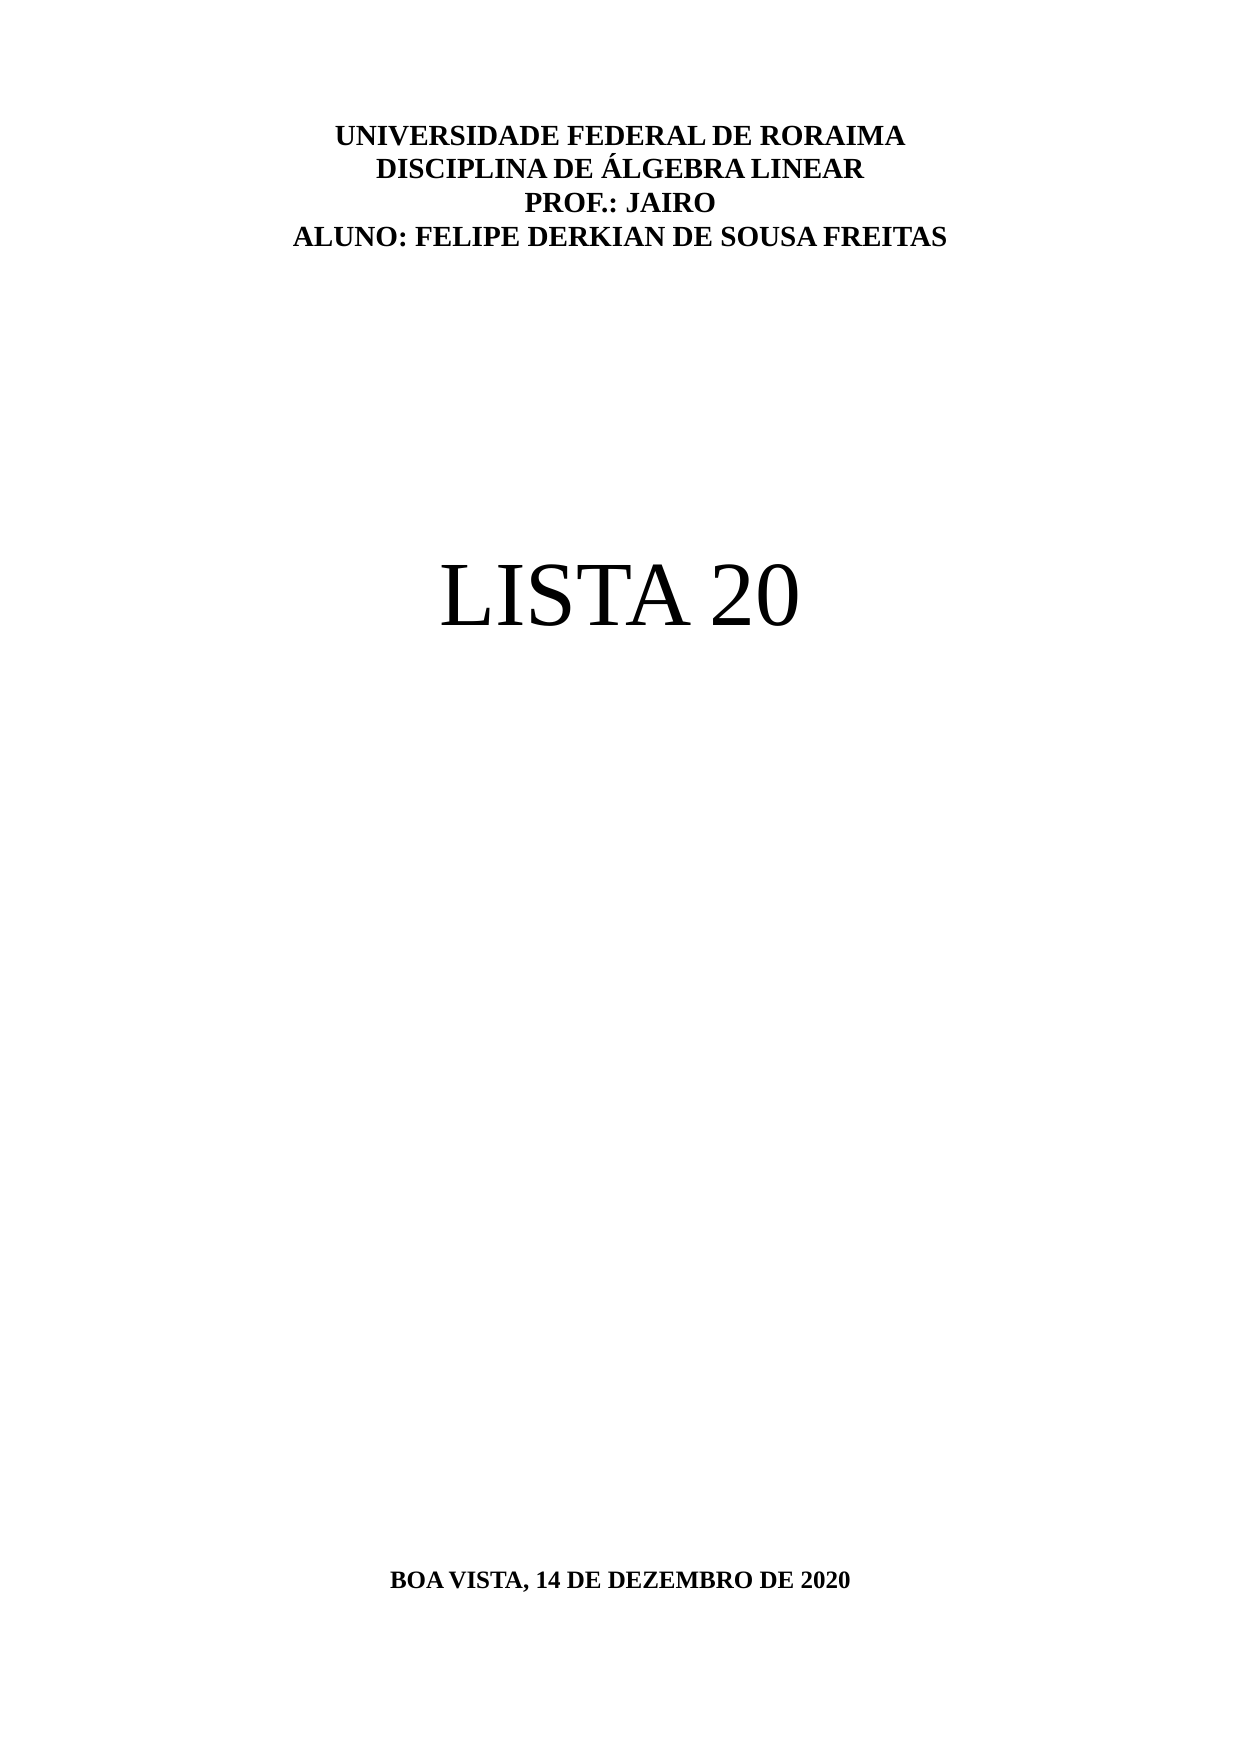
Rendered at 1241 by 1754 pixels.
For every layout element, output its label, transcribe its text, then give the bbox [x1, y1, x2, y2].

text UNIVERSIDADE FEDERAL DE RORAIMA [118, 118, 1122, 152]
text BOA VISTA, 14 DE DEZEMBRO DE 2020 [118, 1565, 1122, 1594]
text PROF.: JAIRO [118, 185, 1122, 219]
text LISTA 20 [118, 540, 1122, 645]
text DISCIPLINA DE ÁLGEBRA LINEAR [118, 152, 1122, 185]
text ALUNO: FELIPE DERKIAN DE SOUSA FREITAS [118, 219, 1122, 252]
